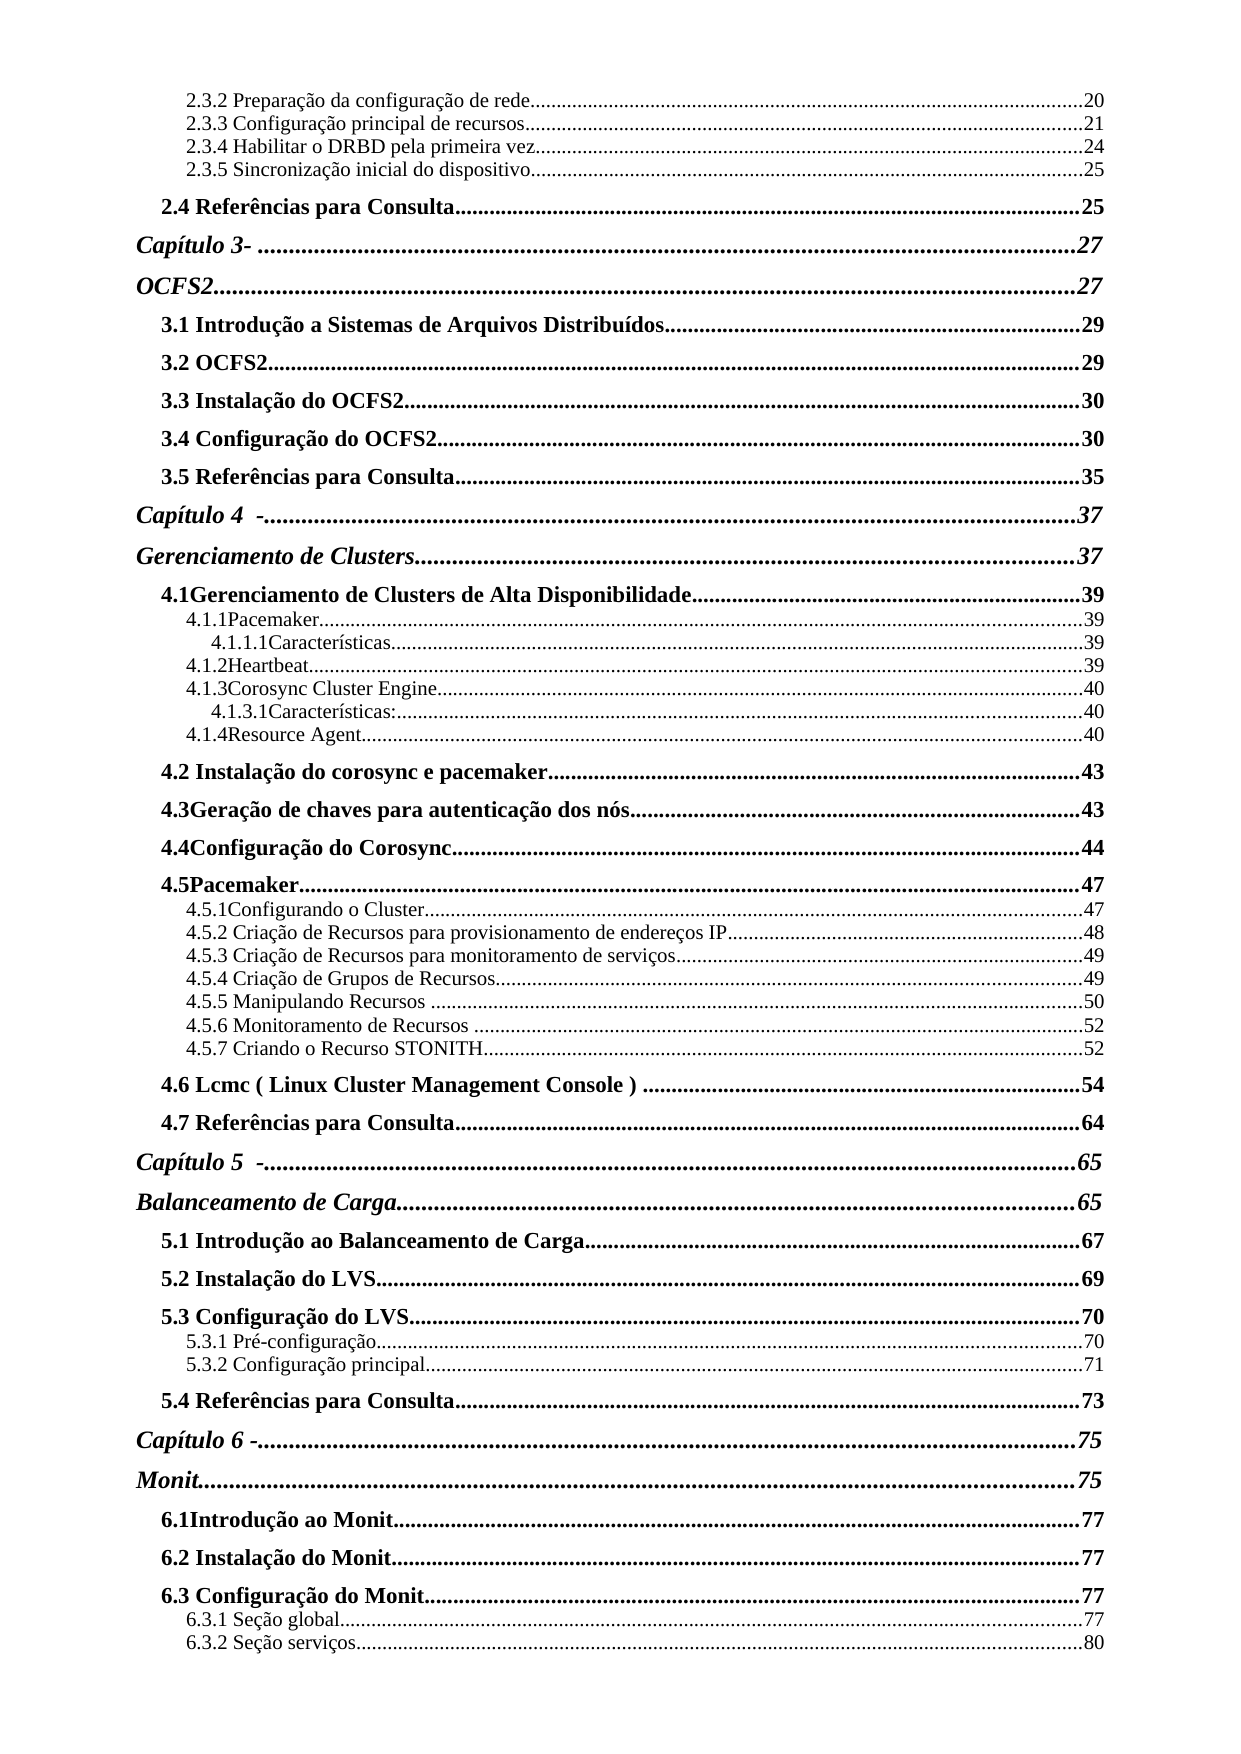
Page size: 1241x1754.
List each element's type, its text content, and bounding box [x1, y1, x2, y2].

text 2.3.4 Habilitar o DRBD pela primeira vez 24 [186, 135, 1104, 158]
text 2.3.5 Sincronização inicial do dispositivo 25 [186, 158, 1104, 181]
text Monit 75 [136, 1467, 1104, 1494]
text 4.1.1.1Características 39 [211, 631, 1104, 654]
text 6.3.1 Seção global 77 [186, 1608, 1104, 1631]
text 4.6 Lcmc ( Linux Cluster Management Console ) 54 [161, 1072, 1104, 1098]
text 6.3.2 Seção serviços 80 [186, 1631, 1104, 1654]
text 5.2 Instalação do LVS 69 [161, 1266, 1104, 1292]
text Capítulo 4 - 37 [136, 502, 1104, 529]
text 4.5.4 Criação de Grupos de Recursos 49 [186, 967, 1104, 990]
text 4.7 Referências para Consulta 64 [161, 1110, 1104, 1136]
text 2.3.3 Configuração principal de recursos 21 [186, 112, 1104, 135]
text 2.3.2 Preparação da configuração de rede 20 [186, 89, 1104, 112]
text 4.5.3 Criação de Recursos para monitoramento de serviços 49 [186, 944, 1104, 967]
text 4.5.6 Monitoramento de Recursos 52 [186, 1013, 1104, 1037]
text 4.5.5 Manipulando Recursos 50 [186, 990, 1104, 1013]
text Balanceamento de Carga 65 [136, 1188, 1104, 1216]
text 4.2 Instalação do corosync e pacemaker 43 [161, 759, 1104, 784]
text 5.3 Configuração do LVS 70 [161, 1304, 1104, 1330]
text OCFS2 27 [136, 272, 1104, 299]
text 5.3.1 Pré-configuração 70 [186, 1330, 1104, 1353]
text 4.5.1Configurando o Cluster 47 [186, 898, 1104, 921]
text 5.4 Referências para Consulta 73 [161, 1388, 1104, 1414]
text 4.5.2 Criação de Recursos para provisionamento de endereços IP 48 [186, 921, 1104, 944]
text Capítulo 6 - 75 [136, 1426, 1104, 1454]
text 3.2 OCFS2 29 [161, 350, 1104, 375]
text 4.3Geração de chaves para autenticação dos nós 43 [161, 797, 1104, 822]
text Capítulo 3- 27 [136, 232, 1104, 259]
text Gerenciamento de Clusters 37 [136, 542, 1104, 569]
text 4.1Gerenciamento de Clusters de Alta Disponibilidade 39 [161, 582, 1104, 607]
text 3.5 Referências para Consulta 35 [161, 464, 1104, 489]
text 5.3.2 Configuração principal 71 [186, 1353, 1104, 1376]
text 6.1Introdução ao Monit 77 [161, 1507, 1104, 1532]
text 4.1.3.1Características: 40 [211, 700, 1104, 723]
text 4.1.4Resource Agent 40 [186, 723, 1104, 746]
text 2.4 Referências para Consulta 25 [161, 194, 1104, 219]
text 4.5.7 Criando o Recurso STONITH 52 [186, 1037, 1104, 1060]
text 6.2 Instalação do Monit 77 [161, 1545, 1104, 1570]
text 5.1 Introdução ao Balanceamento de Carga 67 [161, 1228, 1104, 1254]
text 3.1 Introdução a Sistemas de Arquivos Distribuídos 29 [161, 312, 1104, 337]
text 4.1.3Corosync Cluster Engine 40 [186, 677, 1104, 700]
text 4.1.2Heartbeat 39 [186, 654, 1104, 677]
text 3.3 Instalação do OCFS2 30 [161, 388, 1104, 413]
text Capítulo 5 - 65 [136, 1148, 1104, 1176]
text 3.4 Configuração do OCFS2 30 [161, 426, 1104, 451]
text 4.1.1Pacemaker 39 [186, 607, 1104, 631]
text 4.5Pacemaker 47 [161, 872, 1104, 898]
text 4.4Configuração do Corosync 44 [161, 834, 1104, 860]
text 6.3 Configuração do Monit 77 [161, 1583, 1104, 1608]
